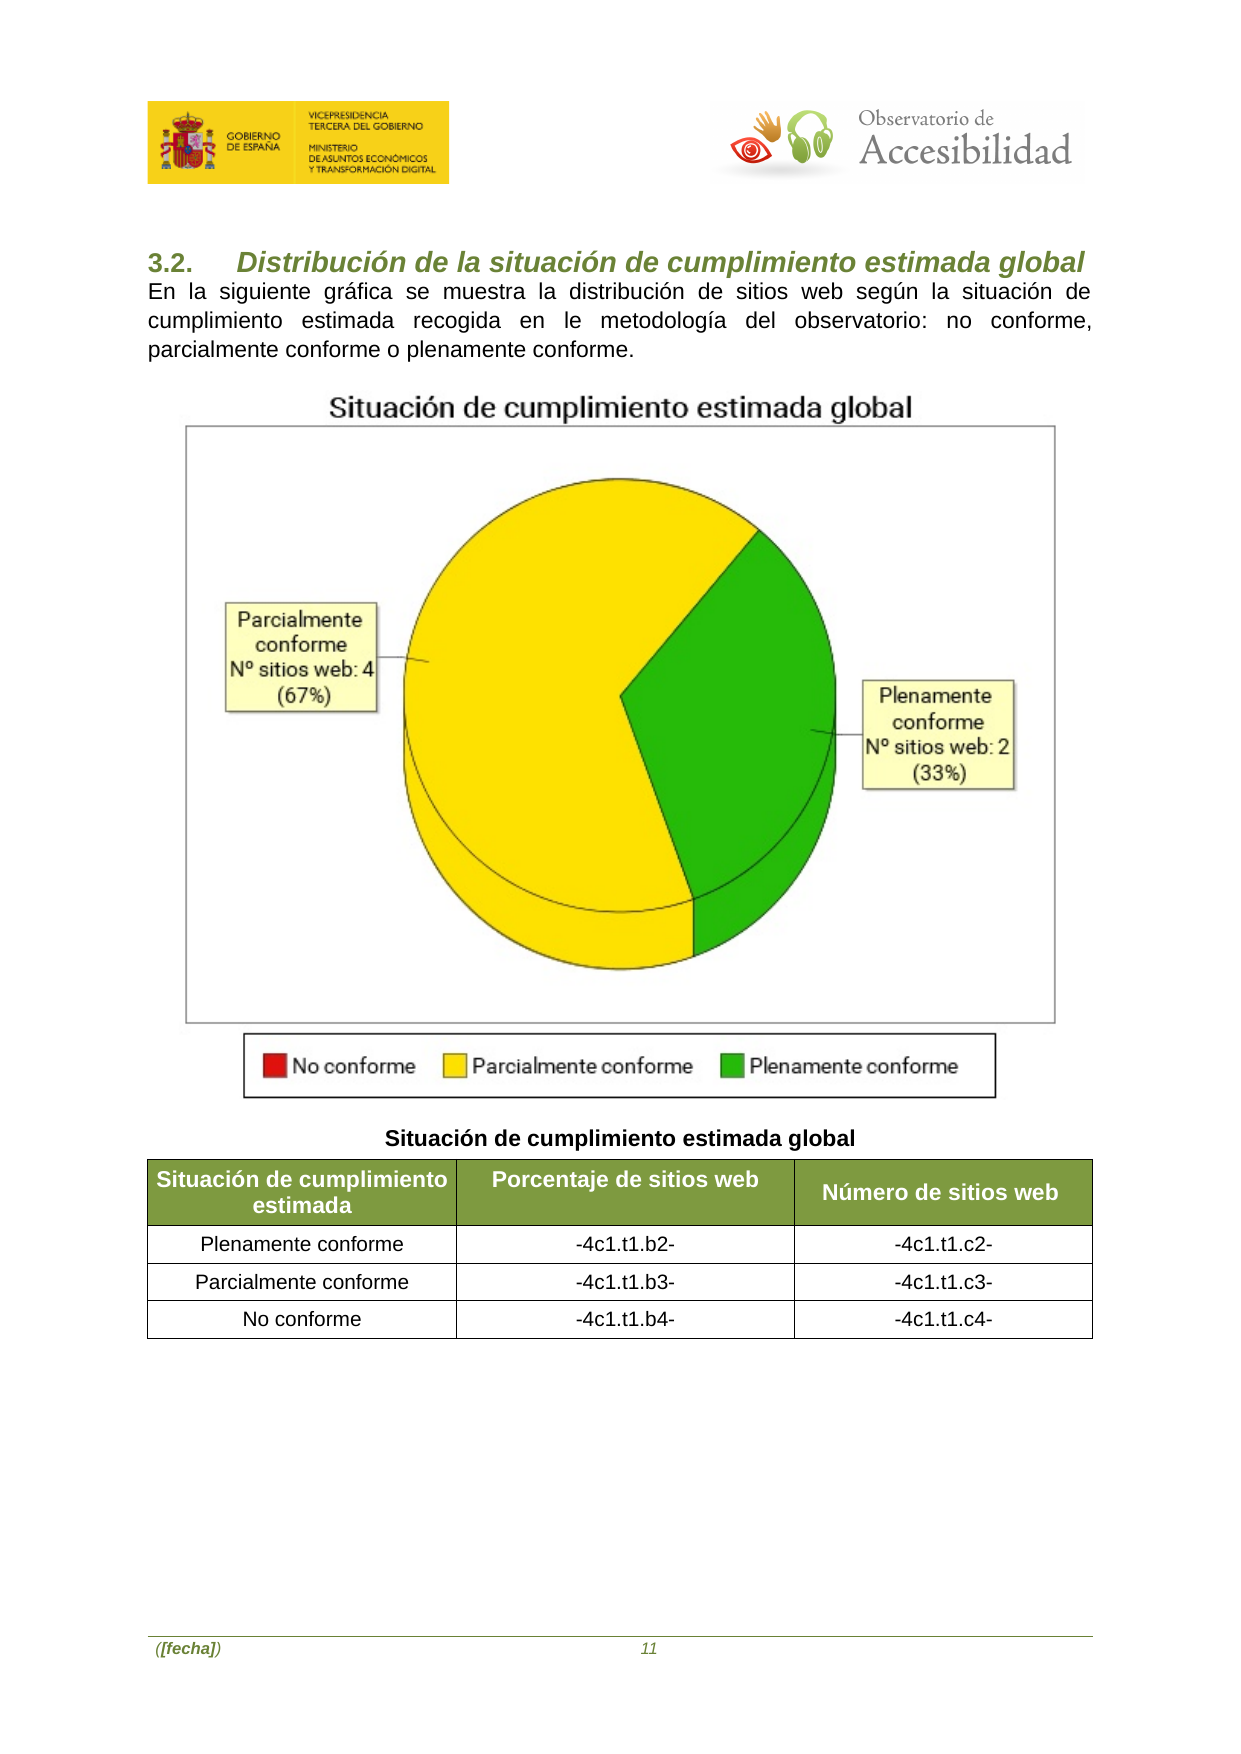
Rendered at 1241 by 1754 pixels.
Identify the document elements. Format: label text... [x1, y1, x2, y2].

subtitle Distribución de la situación de cumplimiento estimada global [148, 245, 1092, 278]
picture [710, 101, 1086, 184]
picture [178, 390, 1062, 1100]
text En la siguiente gráfica se muestra la distribución de sitios web según la situación de cumplimiento estimada recogida en le metodología del observatorio: no conforme, parcialmente conforme o plenamente conforme. [148, 278, 1092, 362]
table_cell -4c1.t1.c2- [795, 1226, 1092, 1262]
table_cell -4c1.t1.c4- [795, 1301, 1092, 1337]
table_cell -4c1.t1.b3- [457, 1264, 794, 1300]
table_header Número de sitios web [795, 1160, 1092, 1225]
table_cell -4c1.t1.b2- [457, 1226, 794, 1262]
table_header Porcentaje de sitios web [457, 1160, 794, 1225]
text Situación de cumplimiento estimada global [148, 1124, 1092, 1151]
table_cell Plenamente conforme [148, 1226, 456, 1262]
table_cell -4c1.t1.c3- [795, 1264, 1092, 1300]
picture [147, 101, 450, 184]
table_cell -4c1.t1.b4- [457, 1301, 794, 1337]
table_cell No conforme [148, 1301, 456, 1337]
table_cell Parcialmente conforme [148, 1264, 456, 1300]
table_header Situación de cumplimiento estimada [148, 1160, 456, 1225]
